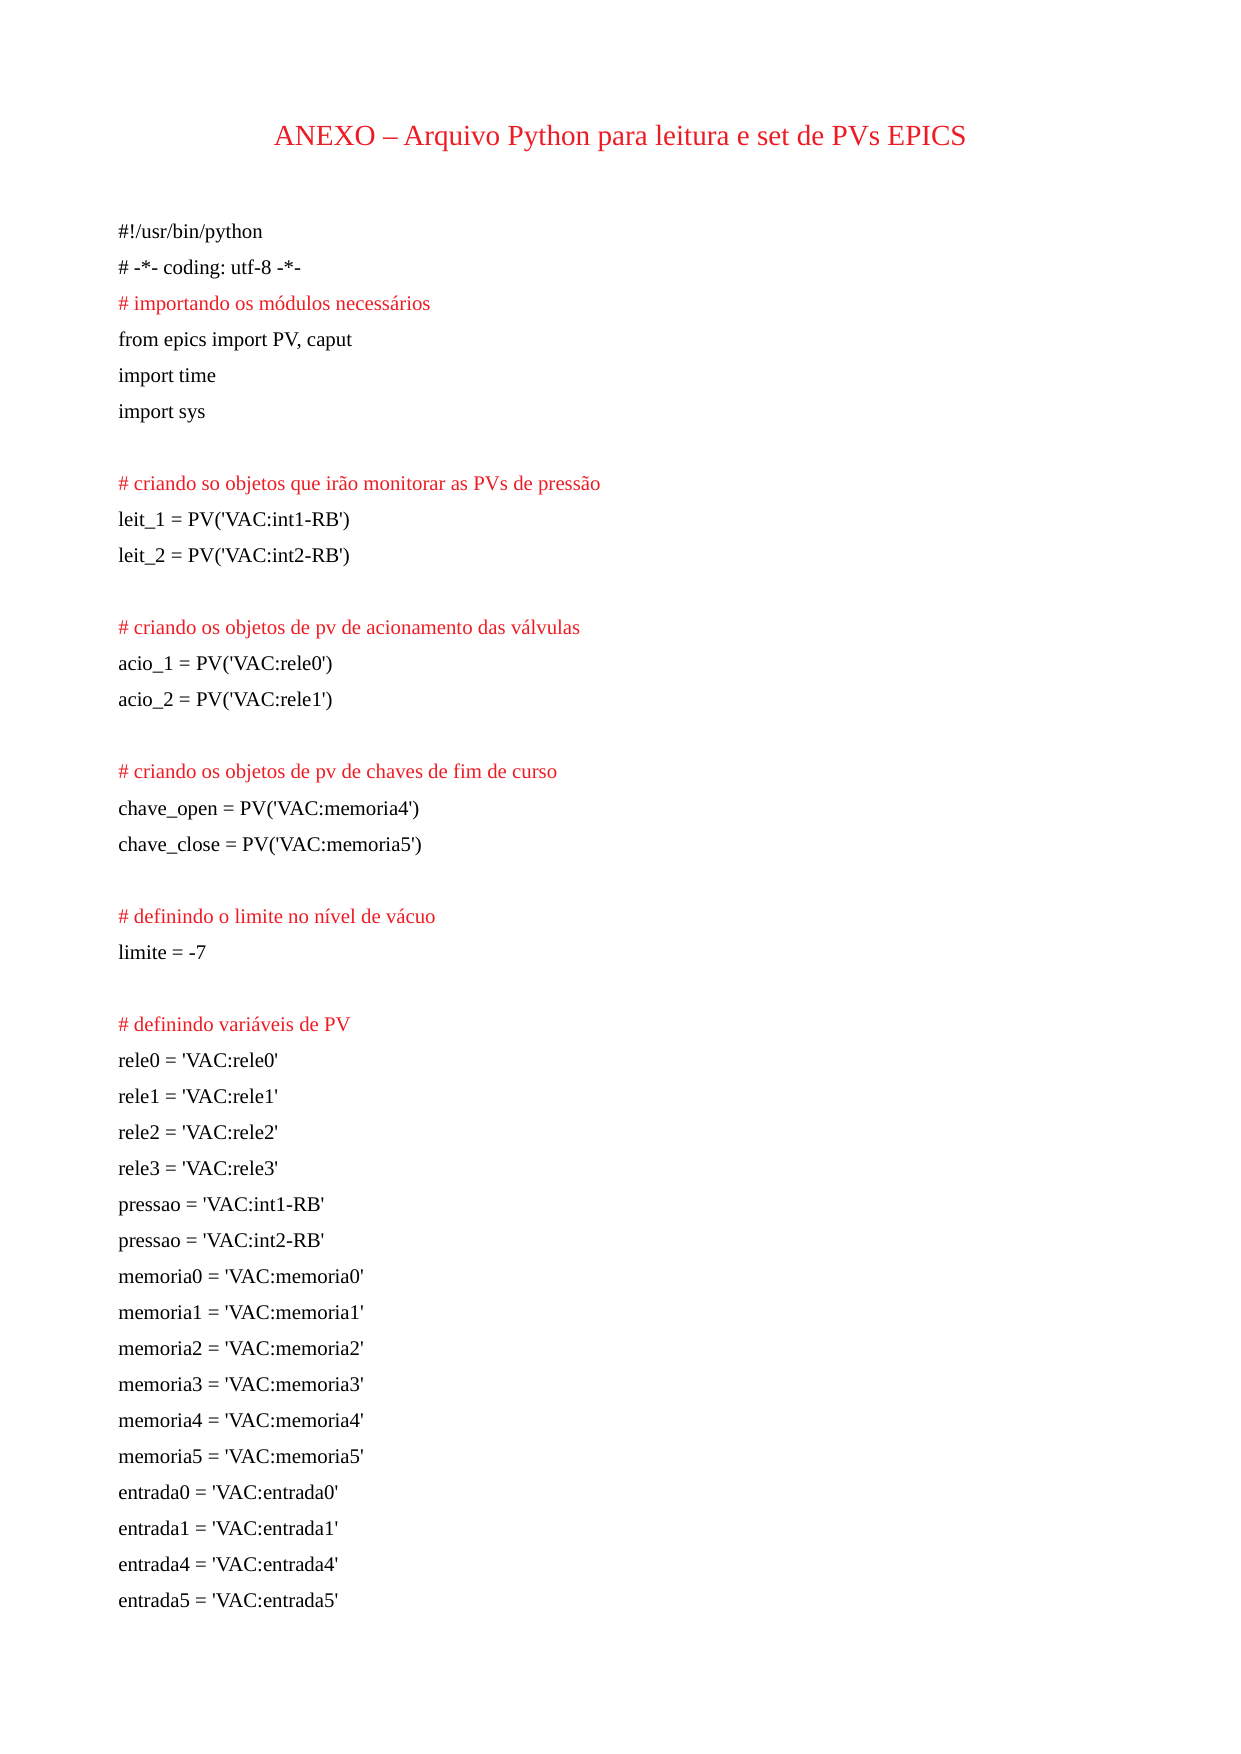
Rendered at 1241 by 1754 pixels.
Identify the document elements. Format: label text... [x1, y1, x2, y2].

text from epics import PV, caput [118, 327, 1122, 351]
text pressao = 'VAC:int1-RB' [118, 1192, 1122, 1216]
text entrada5 = 'VAC:entrada5' [118, 1588, 1122, 1612]
text # definindo o limite no nível de vácuo [118, 903, 1122, 928]
text entrada4 = 'VAC:entrada4' [118, 1552, 1122, 1576]
text # criando so objetos que irão monitorar as PVs de pressão [118, 471, 1122, 495]
text memoria5 = 'VAC:memoria5' [118, 1444, 1122, 1468]
text ANEXO – Arquivo Python para leitura e set de PVs EPICS [118, 118, 1122, 152]
text leit_2 = PV('VAC:int2-RB') [118, 543, 1122, 567]
text #!/usr/bin/python [118, 219, 1122, 243]
text # importando os módulos necessários [118, 291, 1122, 315]
text rele3 = 'VAC:rele3' [118, 1156, 1122, 1180]
text memoria1 = 'VAC:memoria1' [118, 1300, 1122, 1324]
text entrada1 = 'VAC:entrada1' [118, 1516, 1122, 1540]
text # criando os objetos de pv de acionamento das válvulas [118, 615, 1122, 639]
text chave_close = PV('VAC:memoria5') [118, 831, 1122, 856]
text import time [118, 363, 1122, 387]
text rele0 = 'VAC:rele0' [118, 1048, 1122, 1072]
text pressao = 'VAC:int2-RB' [118, 1228, 1122, 1252]
text # -*- coding: utf-8 -*- [118, 255, 1122, 279]
text limite = -7 [118, 939, 1122, 964]
text chave_open = PV('VAC:memoria4') [118, 795, 1122, 819]
text rele2 = 'VAC:rele2' [118, 1120, 1122, 1144]
text memoria3 = 'VAC:memoria3' [118, 1372, 1122, 1396]
text memoria0 = 'VAC:memoria0' [118, 1264, 1122, 1288]
text rele1 = 'VAC:rele1' [118, 1084, 1122, 1108]
text # criando os objetos de pv de chaves de fim de curso [118, 759, 1122, 783]
text memoria2 = 'VAC:memoria2' [118, 1336, 1122, 1360]
text memoria4 = 'VAC:memoria4' [118, 1408, 1122, 1432]
text entrada0 = 'VAC:entrada0' [118, 1480, 1122, 1504]
text acio_1 = PV('VAC:rele0') [118, 651, 1122, 675]
text leit_1 = PV('VAC:int1-RB') [118, 507, 1122, 531]
text import sys [118, 399, 1122, 423]
text # definindo variáveis de PV [118, 1012, 1122, 1036]
text acio_2 = PV('VAC:rele1') [118, 687, 1122, 711]
